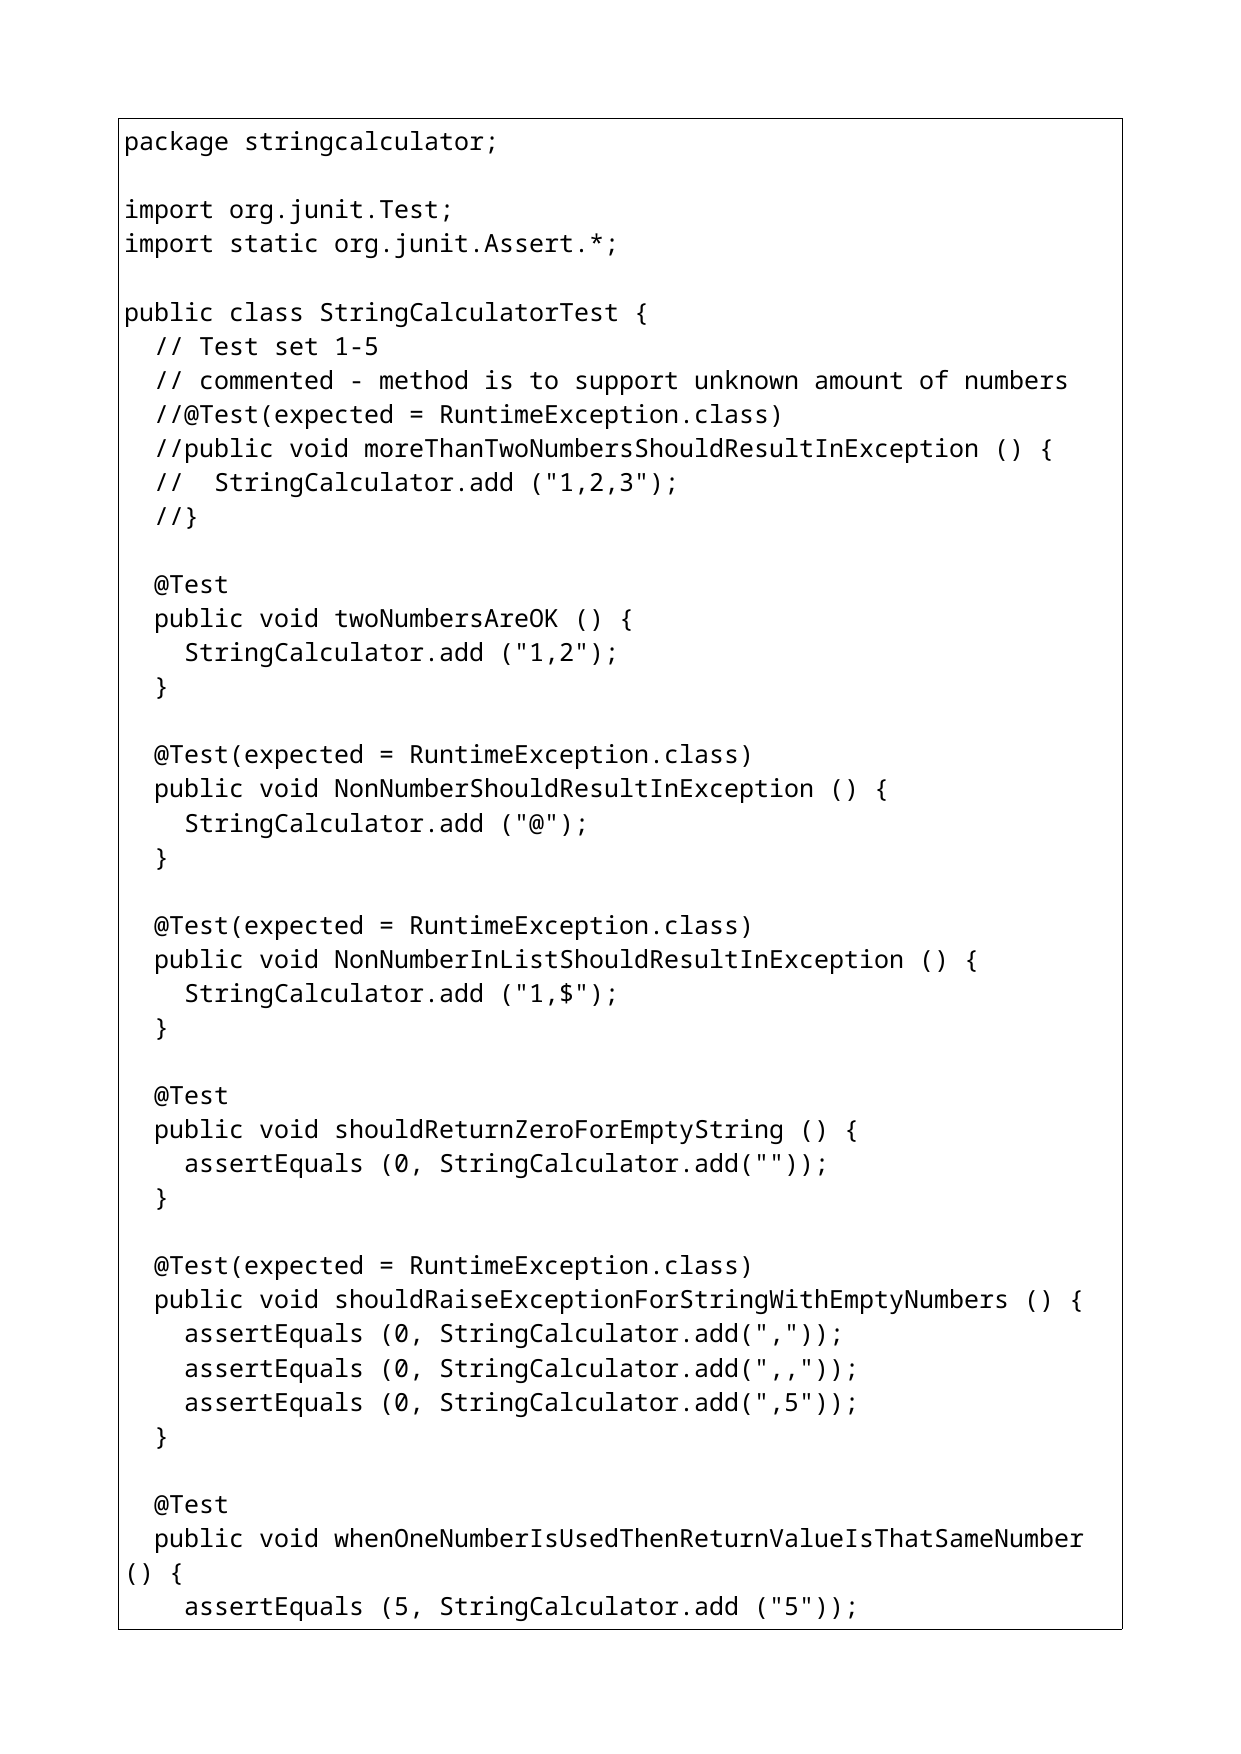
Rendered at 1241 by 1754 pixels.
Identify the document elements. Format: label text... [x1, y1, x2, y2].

table_header package stringcalculator; import org.junit.Test; import static org.junit.Assert.*; public class StringCalculatorTest { // Test set 1-5 // commented - method is to support unknown amount of numbers //@Test(expected = RuntimeException.class) //public void moreThanTwoNumbersShouldResultInException () { // StringCalculator.add ("1,2,3"); //} @Test public void twoNumbersAreOK () { StringCalculator.add ("1,2"); } @Test(expected = RuntimeException.class) public void NonNumberShouldResultInException () { StringCalculator.add ("@"); } @Test(expected = RuntimeException.class) public void NonNumberInListShouldResultInException () { StringCalculator.add ("1,$"); } @Test public void shouldReturnZeroForEmptyString () { assertEquals (0, StringCalculator.add("")); } @Test(expected = RuntimeException.class) public void shouldRaiseExceptionForStringWithEmptyNumbers () { assertEquals (0, StringCalculator.add(",")); assertEquals (0, StringCalculator.add(",,")); assertEquals (0, StringCalculator.add(",5")); } @Test public void whenOneNumberIsUsedThenReturnValueIsThatSameNumber () { assertEquals (5, StringCalculator.add ("5")); [119, 119, 1122, 1628]
